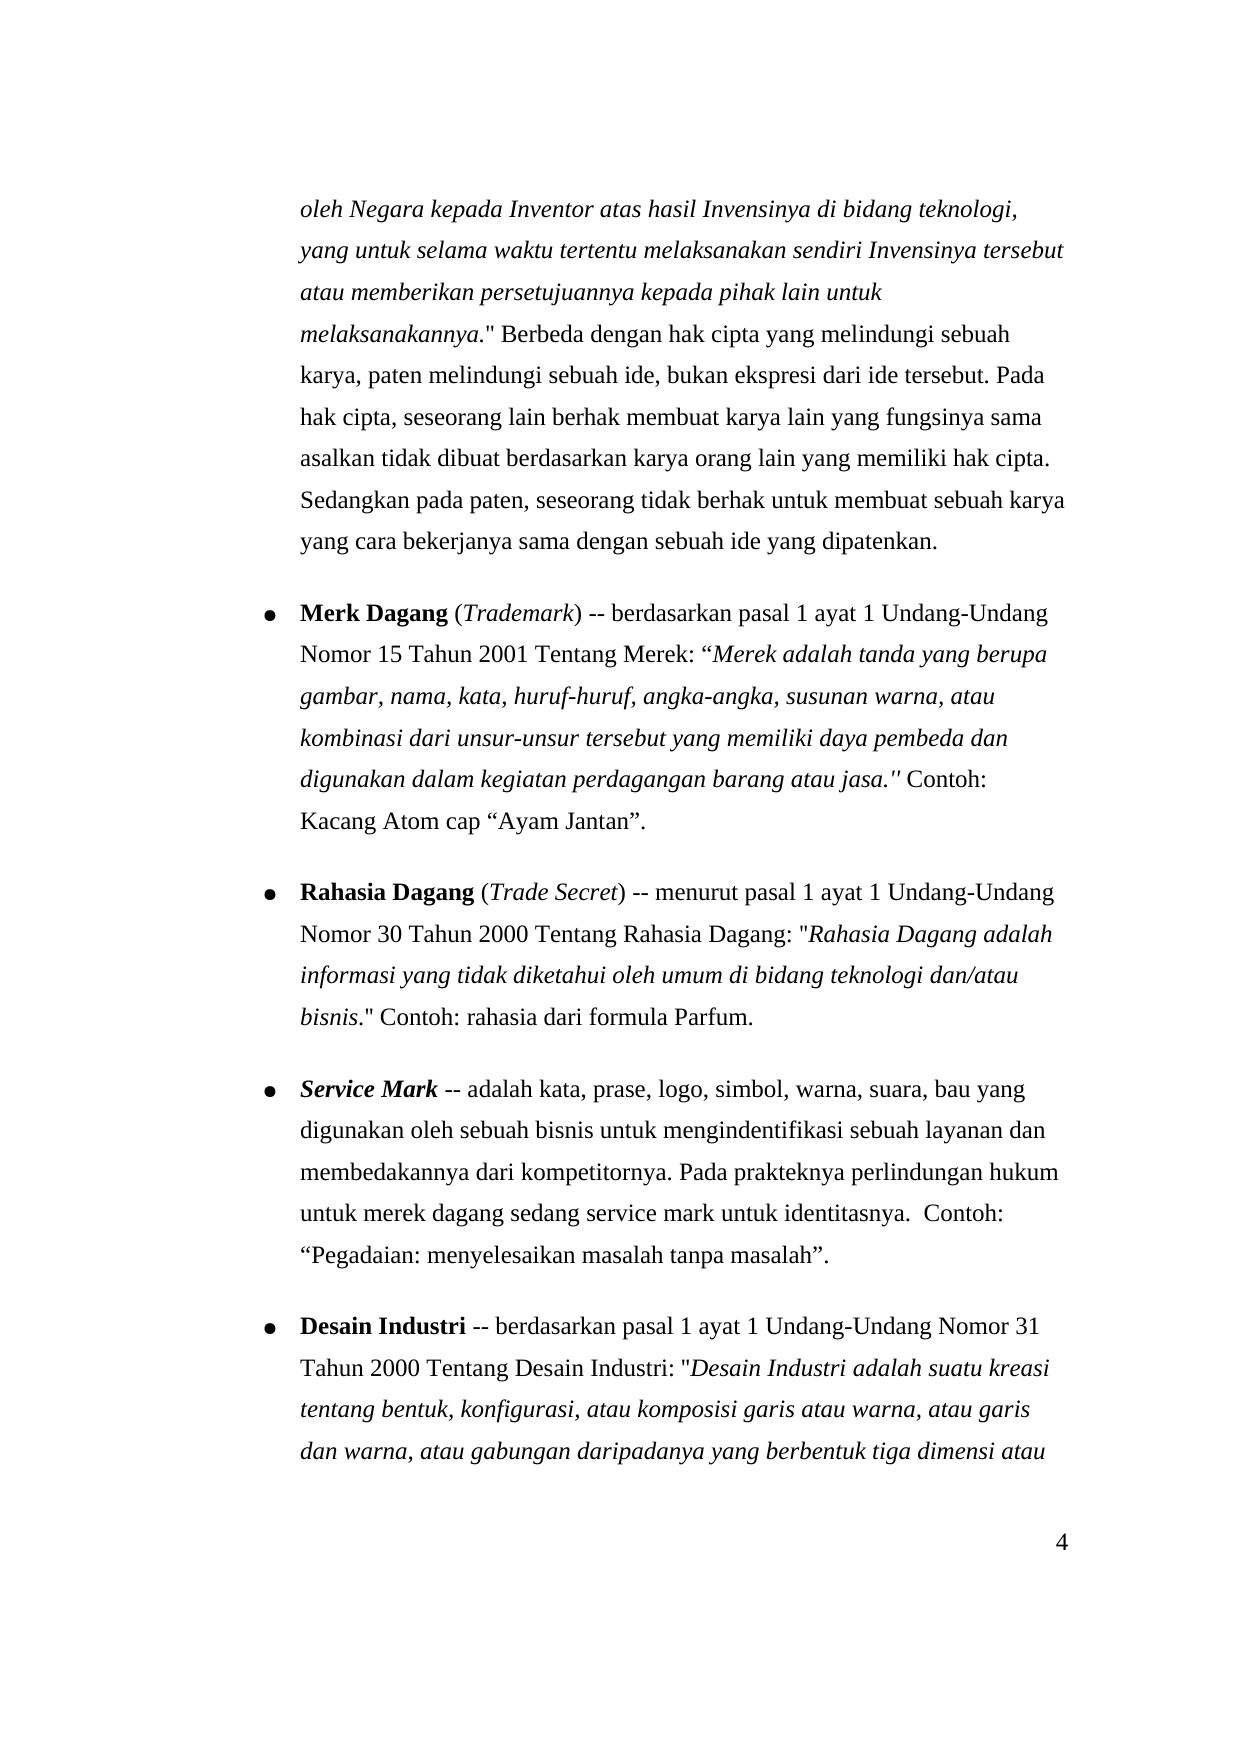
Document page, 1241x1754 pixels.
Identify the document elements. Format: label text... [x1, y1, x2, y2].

list Service Mark -- adalah kata, prase, logo, simbol, warna, suara, bau yang digunakan oleh sebuah bisnis untuk mengindentifikasi sebuah layanan dan membedakannya dari kompetitornya. Pada prakteknya perlindungan hukum untuk merek dagang sedang service mark untuk identitasnya. Contoh: “Pegadaian: menyelesaikan masalah tanpa masalah”. [262, 1075, 1068, 1269]
list Desain Industri -- berdasarkan pasal 1 ayat 1 Undang-Undang Nomor 31 Tahun 2000 Tentang Desain Industri: ''Desain Industri adalah suatu kreasi tentang bentuk, konfigurasi, atau komposisi garis atau warna, atau garis dan warna, atau gabungan daripadanya yang berbentuk tiga dimensi atau [262, 1312, 1068, 1465]
list Rahasia Dagang (Trade Secret) -- menurut pasal 1 ayat 1 Undang-Undang Nomor 30 Tahun 2000 Tentang Rahasia Dagang: ''Rahasia Dagang adalah informasi yang tidak diketahui oleh umum di bidang teknologi dan/atau bisnis.'' Contoh: rahasia dari formula Parfum. [262, 878, 1068, 1031]
list oleh Negara kepada Inventor atas hasil Invensinya di bidang teknologi, yang untuk selama waktu tertentu melaksanakan sendiri Invensinya tersebut atau memberikan persetujuannya kepada pihak lain untuk melaksanakannya.'' Berbeda dengan hak cipta yang melindungi sebuah karya, paten melindungi sebuah ide, bukan ekspresi dari ide tersebut. Pada hak cipta, seseorang lain berhak membuat karya lain yang fungsinya sama asalkan tidak dibuat berdasarkan karya orang lain yang memiliki hak cipta. Sedangkan pada paten, seseorang tidak berhak untuk membuat sebuah karya yang cara bekerjanya sama dengan sebuah ide yang dipatenkan. [262, 195, 1068, 555]
list Merk Dagang (Trademark) -- berdasarkan pasal 1 ayat 1 Undang-Undang Nomor 15 Tahun 2001 Tentang Merek: “Merek adalah tanda yang berupa gambar, nama, kata, huruf-huruf, angka-angka, susunan warna, atau kombinasi dari unsur-unsur tersebut yang memiliki daya pembeda dan digunakan dalam kegiatan perdagangan barang atau jasa.'' Contoh: Kacang Atom cap “Ayam Jantan”. [262, 599, 1068, 834]
